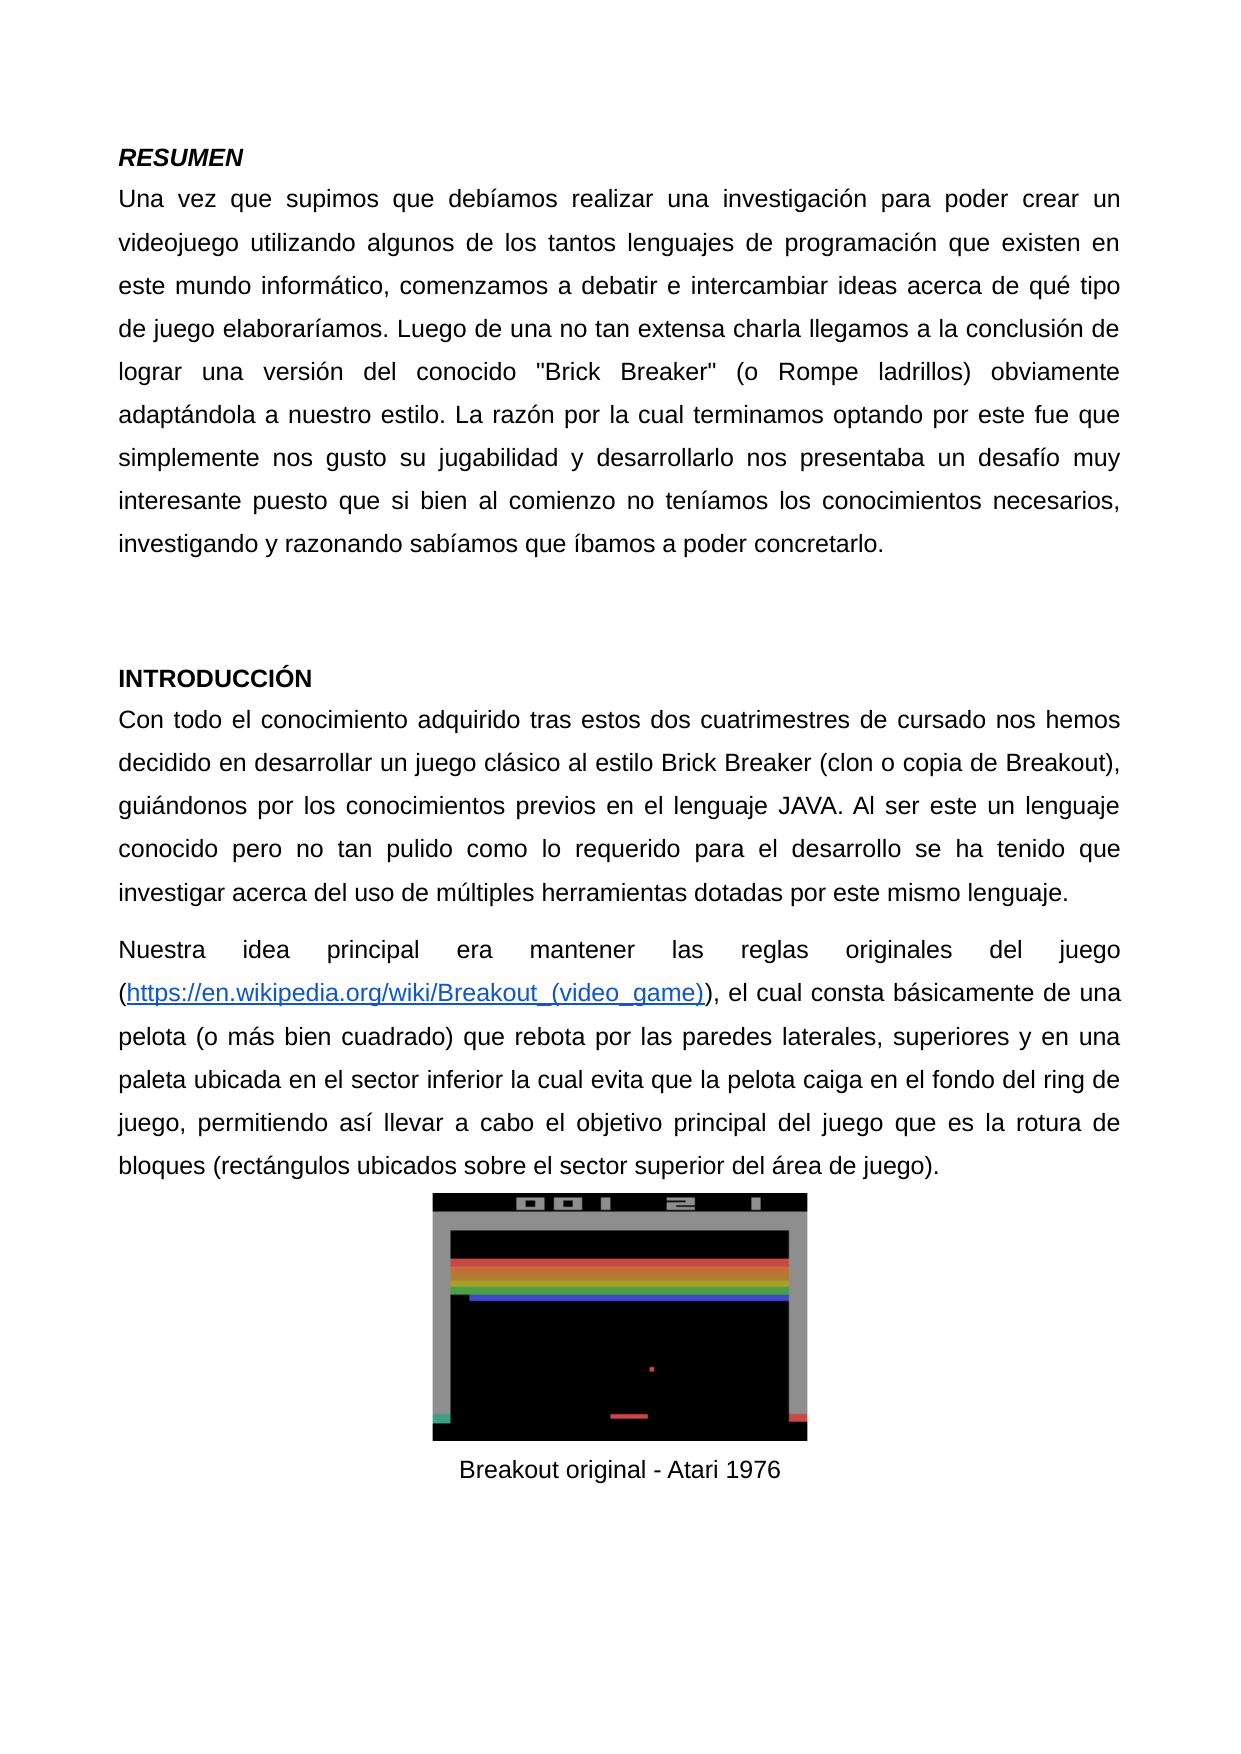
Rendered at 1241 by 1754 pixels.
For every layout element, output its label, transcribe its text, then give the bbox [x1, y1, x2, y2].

text Con todo el conocimiento adquirido tras estos dos cuatrimestres de cursado nos hemos decidido en desarrollar un juego clásico al estilo Brick Breaker (clon o copia de Breakout), guiándonos por los conocimientos previos en el lenguaje JAVA. Al ser este un lenguaje conocido pero no tan pulido como lo requerido para el desarrollo se ha tenido que investigar acerca del uso de múltiples herramientas dotadas por este mismo lenguaje. [118, 705, 1122, 906]
subtitle RESUMEN [118, 143, 1122, 172]
subtitle INTRODUCCIÓN [118, 664, 1122, 692]
text Nuestra idea principal era mantener las reglas originales del juego (https://en.wikipedia.org/wiki/Breakout_(video_game)), el cual consta básicamente de una pelota (o más bien cuadrado) que rebota por las paredes laterales, superiores y en una paleta ubicada en el sector inferior la cual evita que la pelota caiga en el fondo del ring de juego, permitiendo así llevar a cabo el objetivo principal del juego que es la rotura de bloques (rectángulos ubicados sobre el sector superior del área de juego). [118, 935, 1122, 1179]
text Breakout original - Atari 1976 [118, 1455, 1122, 1484]
picture [432, 1193, 808, 1441]
text Una vez que supimos que debíamos realizar una investigación para poder crear un videojuego utilizando algunos de los tantos lenguajes de programación que existen en este mundo informático, comenzamos a debatir e intercambiar ideas acerca de qué tipo de juego elaboraríamos. Luego de una no tan extensa charla llegamos a la conclusión de lograr una versión del conocido "Brick Breaker" (o Rompe ladrillos) obviamente adaptándola a nuestro estilo. La razón por la cual terminamos optando por este fue que simplemente nos gusto su jugabilidad y desarrollarlo nos presentaba un desafío muy interesante puesto que si bien al comienzo no teníamos los conocimientos necesarios, investigando y razonando sabíamos que íbamos a poder concretarlo. [118, 184, 1122, 558]
